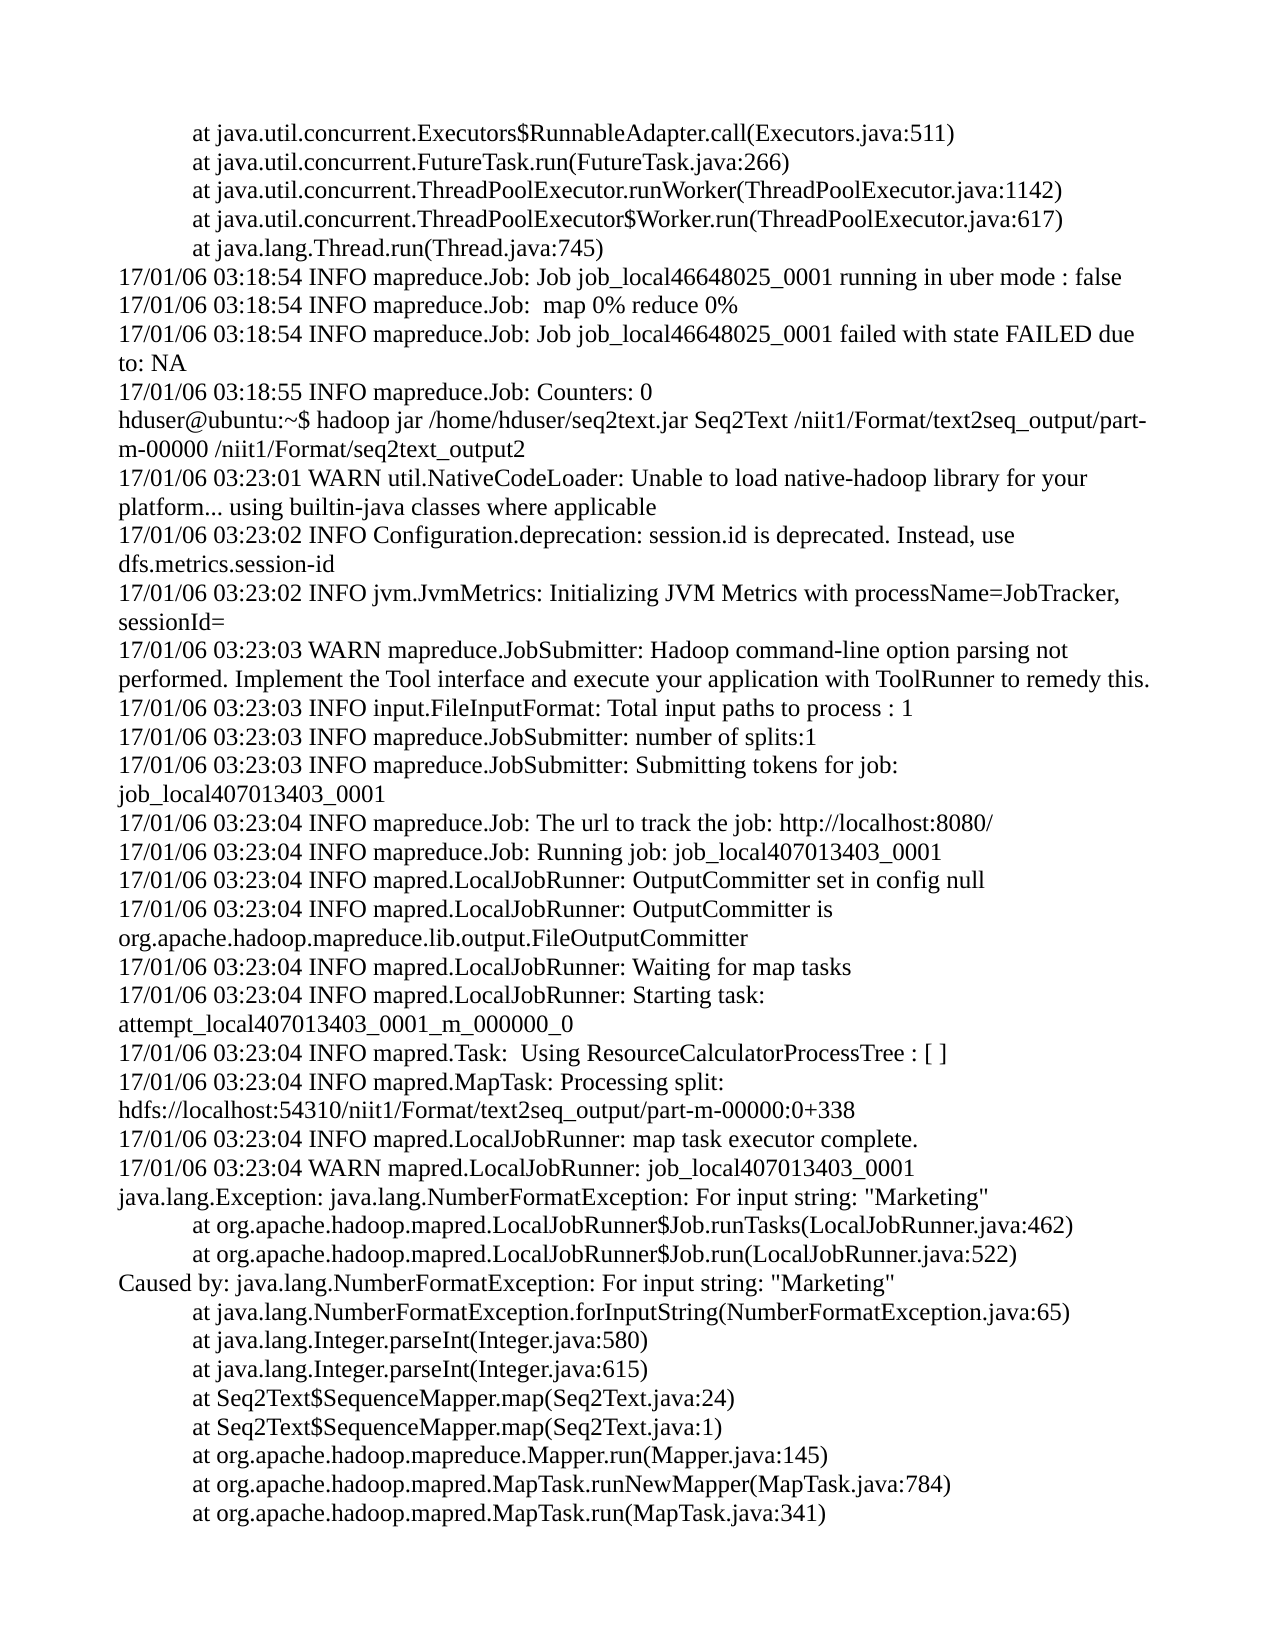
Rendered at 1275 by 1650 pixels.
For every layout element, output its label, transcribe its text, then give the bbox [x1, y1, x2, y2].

text 17/01/06 03:23:03 INFO mapreduce.JobSubmitter: Submitting tokens for job: job_local407013403_0001 [118, 751, 1157, 808]
text hduser@ubuntu:~$ hadoop jar /home/hduser/seq2text.jar Seq2Text /niit1/Format/text2seq_output/part-m-00000 /niit1/Format/seq2text_output2 [118, 406, 1157, 463]
text at org.apache.hadoop.mapred.MapTask.run(MapTask.java:341) [118, 1498, 1157, 1527]
text 17/01/06 03:23:04 WARN mapred.LocalJobRunner: job_local407013403_0001 [118, 1153, 1157, 1182]
text at java.lang.Integer.parseInt(Integer.java:580) [118, 1326, 1157, 1354]
text at java.lang.Thread.run(Thread.java:745) [118, 233, 1157, 262]
text at org.apache.hadoop.mapred.MapTask.runNewMapper(MapTask.java:784) [118, 1469, 1157, 1498]
text 17/01/06 03:23:02 INFO jvm.JvmMetrics: Initializing JVM Metrics with processName=JobTracker, sessionId= [118, 578, 1157, 636]
text 17/01/06 03:23:04 INFO mapred.LocalJobRunner: OutputCommitter is org.apache.hadoop.mapreduce.lib.output.FileOutputCommitter [118, 894, 1157, 952]
text 17/01/06 03:23:04 INFO mapred.MapTask: Processing split: hdfs://localhost:54310/niit1/Format/text2seq_output/part-m-00000:0+338 [118, 1067, 1157, 1124]
text 17/01/06 03:18:55 INFO mapreduce.Job: Counters: 0 [118, 377, 1157, 406]
text 17/01/06 03:18:54 INFO mapreduce.Job: map 0% reduce 0% [118, 291, 1157, 319]
text 17/01/06 03:23:04 INFO mapred.LocalJobRunner: map task executor complete. [118, 1124, 1157, 1153]
text at java.lang.Integer.parseInt(Integer.java:615) [118, 1354, 1157, 1383]
text at java.util.concurrent.ThreadPoolExecutor$Worker.run(ThreadPoolExecutor.java:617) [118, 204, 1157, 233]
text 17/01/06 03:23:04 INFO mapreduce.Job: Running job: job_local407013403_0001 [118, 837, 1157, 866]
text at org.apache.hadoop.mapreduce.Mapper.run(Mapper.java:145) [118, 1441, 1157, 1469]
text 17/01/06 03:18:54 INFO mapreduce.Job: Job job_local46648025_0001 running in uber mode : false [118, 262, 1157, 291]
text at Seq2Text$SequenceMapper.map(Seq2Text.java:24) [118, 1383, 1157, 1412]
text 17/01/06 03:23:03 WARN mapreduce.JobSubmitter: Hadoop command-line option parsing not performed. Implement the Tool interface and execute your application with ToolRunner to remedy this. [118, 636, 1157, 693]
text 17/01/06 03:23:04 INFO mapred.LocalJobRunner: Starting task: attempt_local407013403_0001_m_000000_0 [118, 981, 1157, 1038]
text 17/01/06 03:18:54 INFO mapreduce.Job: Job job_local46648025_0001 failed with state FAILED due to: NA [118, 319, 1157, 377]
text at java.lang.NumberFormatException.forInputString(NumberFormatException.java:65) [118, 1297, 1157, 1326]
text at java.util.concurrent.Executors$RunnableAdapter.call(Executors.java:511) [118, 118, 1157, 147]
text 17/01/06 03:23:01 WARN util.NativeCodeLoader: Unable to load native-hadoop library for your platform... using builtin-java classes where applicable [118, 463, 1157, 521]
text 17/01/06 03:23:04 INFO mapred.Task: Using ResourceCalculatorProcessTree : [ ] [118, 1038, 1157, 1067]
text 17/01/06 03:23:03 INFO mapreduce.JobSubmitter: number of splits:1 [118, 722, 1157, 751]
text at java.util.concurrent.FutureTask.run(FutureTask.java:266) [118, 147, 1157, 176]
text at java.util.concurrent.ThreadPoolExecutor.runWorker(ThreadPoolExecutor.java:1142) [118, 176, 1157, 204]
text 17/01/06 03:23:04 INFO mapreduce.Job: The url to track the job: http://localhost:8080/ [118, 808, 1157, 837]
text 17/01/06 03:23:04 INFO mapred.LocalJobRunner: Waiting for map tasks [118, 952, 1157, 981]
text java.lang.Exception: java.lang.NumberFormatException: For input string: "Marketing" [118, 1182, 1157, 1211]
text 17/01/06 03:23:02 INFO Configuration.deprecation: session.id is deprecated. Instead, use dfs.metrics.session-id [118, 521, 1157, 578]
text at org.apache.hadoop.mapred.LocalJobRunner$Job.runTasks(LocalJobRunner.java:462) [118, 1211, 1157, 1239]
text at Seq2Text$SequenceMapper.map(Seq2Text.java:1) [118, 1412, 1157, 1441]
text 17/01/06 03:23:04 INFO mapred.LocalJobRunner: OutputCommitter set in config null [118, 866, 1157, 894]
text Caused by: java.lang.NumberFormatException: For input string: "Marketing" [118, 1268, 1157, 1297]
text 17/01/06 03:23:03 INFO input.FileInputFormat: Total input paths to process : 1 [118, 693, 1157, 722]
text at org.apache.hadoop.mapred.LocalJobRunner$Job.run(LocalJobRunner.java:522) [118, 1239, 1157, 1268]
